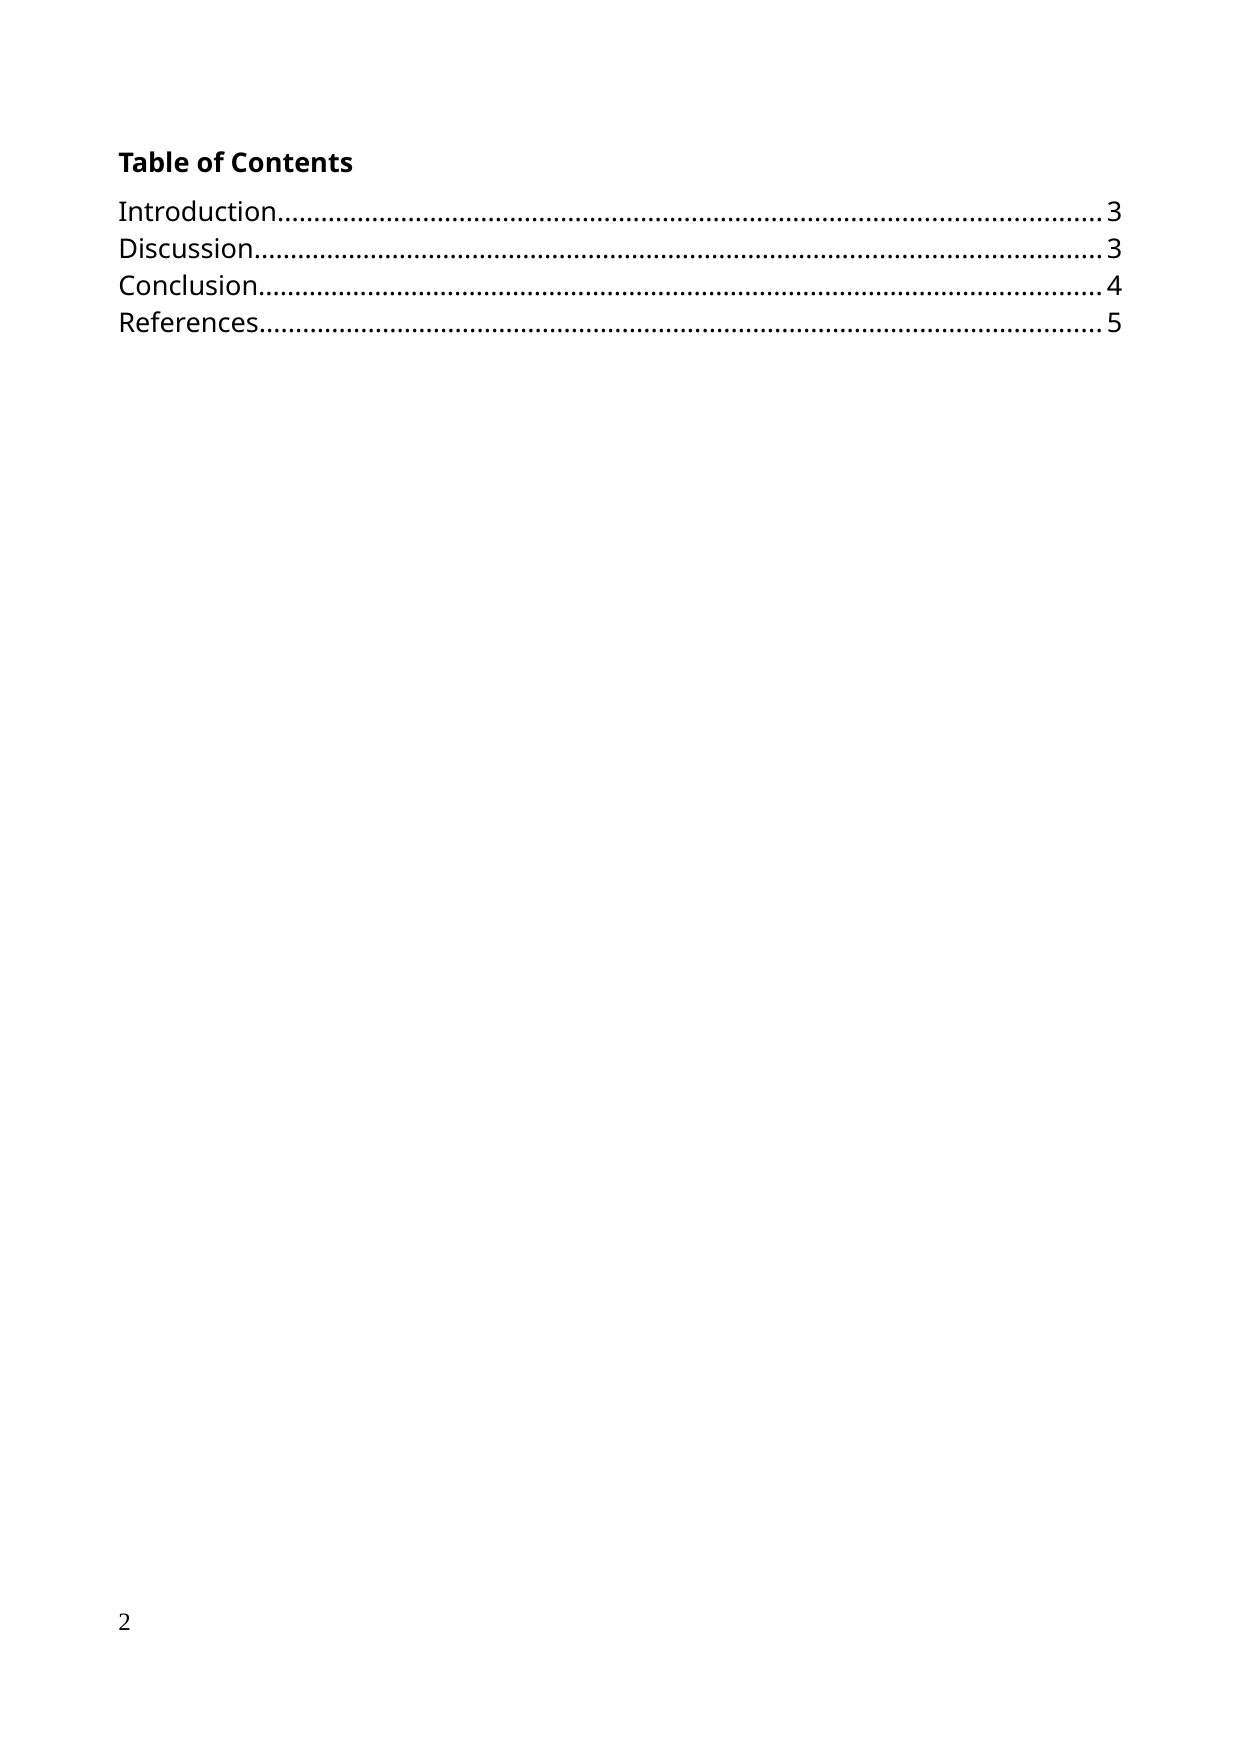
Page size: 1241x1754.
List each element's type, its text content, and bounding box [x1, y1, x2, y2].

subtitle Table of Contents [118, 143, 1122, 180]
text Conclusion 4 [118, 266, 1122, 303]
text References 5 [118, 303, 1122, 340]
text Discussion 3 [118, 229, 1122, 266]
text Introduction 3 [118, 192, 1122, 229]
